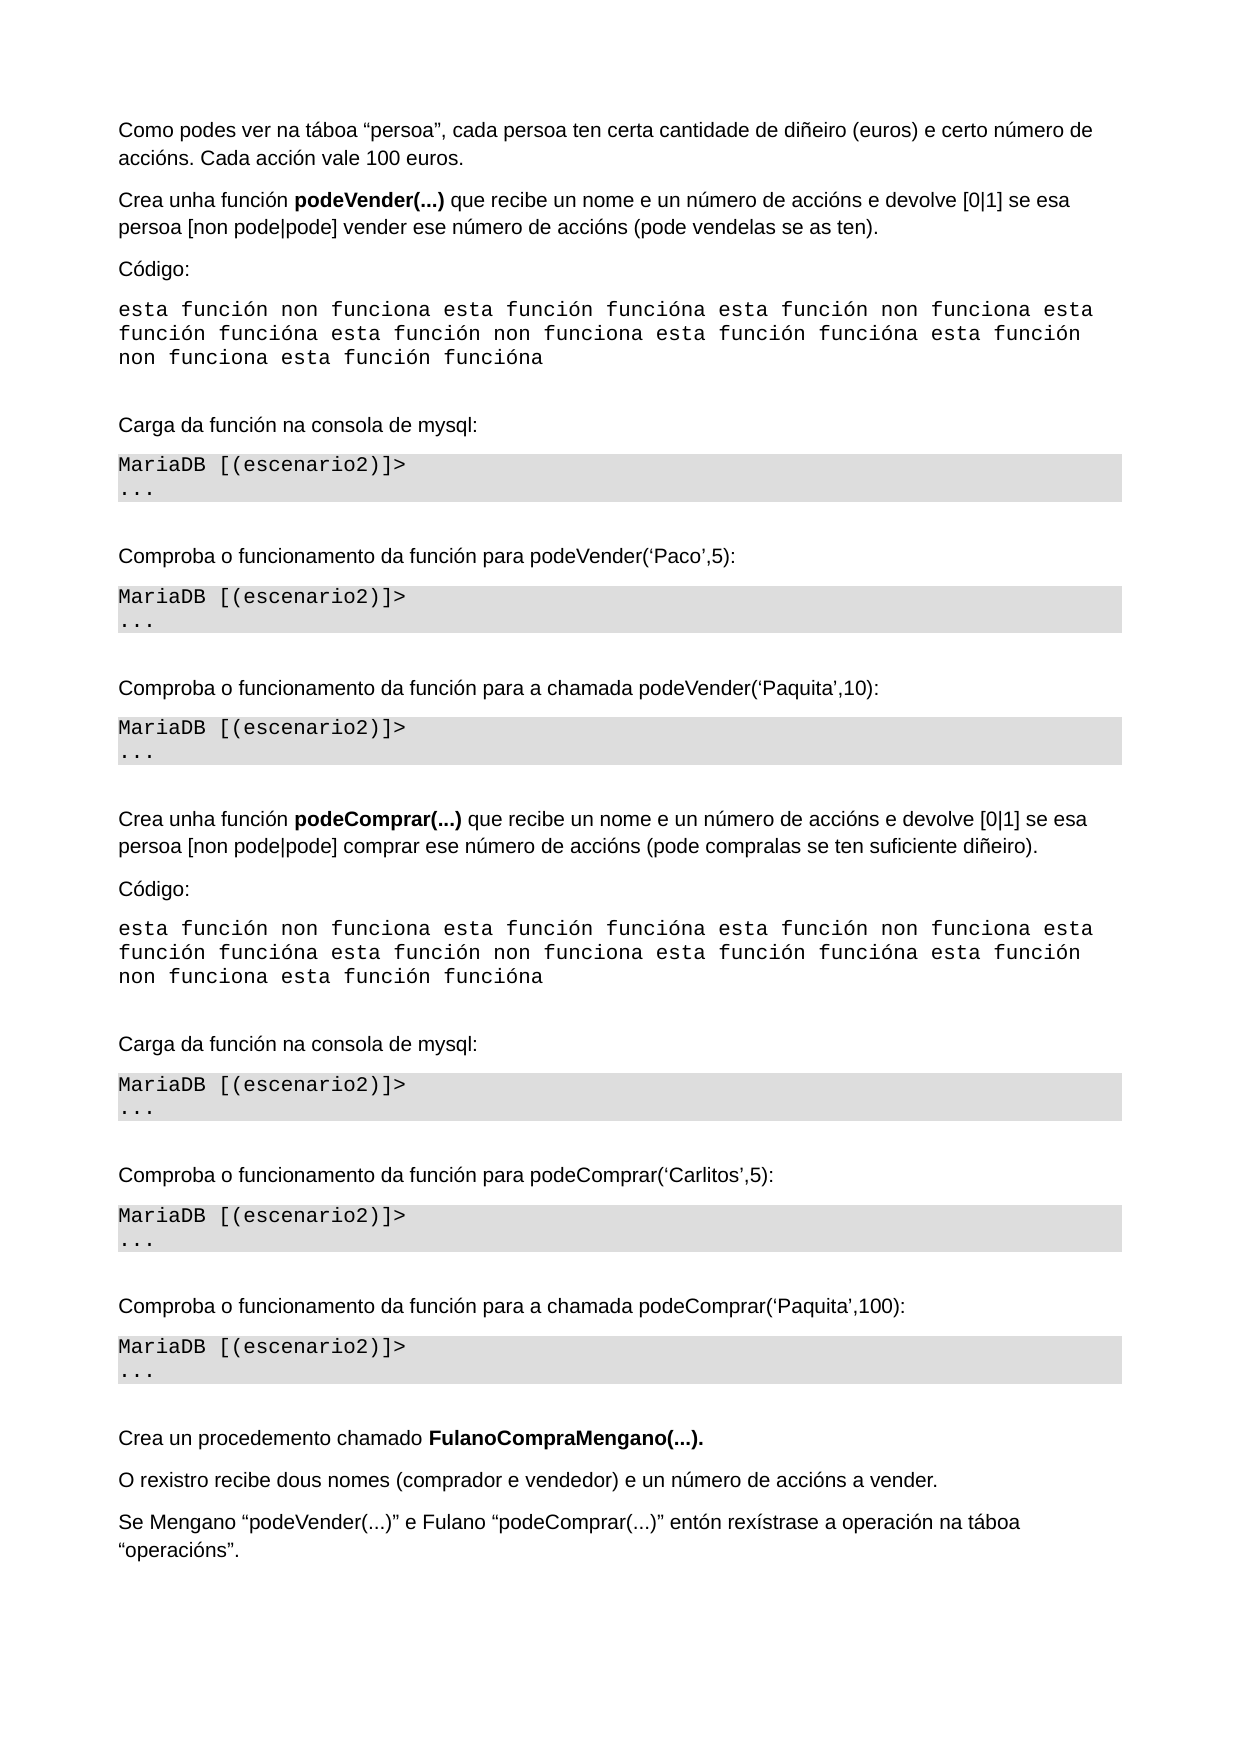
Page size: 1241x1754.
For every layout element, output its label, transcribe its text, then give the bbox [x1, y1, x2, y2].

text Comproba o funcionamento da función para a chamada podeVender(‘Paquita’,10): [118, 675, 1122, 699]
text Comproba o funcionamento da función para podeVender(‘Paco’,5): [118, 544, 1122, 568]
text Carga da función na consola de mysql: [118, 1031, 1122, 1055]
text MariaDB [(escenario2)]> [118, 586, 1122, 609]
text MariaDB [(escenario2)]> [118, 1073, 1122, 1097]
text ... [118, 1097, 1122, 1121]
text ... [118, 478, 1122, 502]
text MariaDB [(escenario2)]> [118, 1336, 1122, 1360]
text Código: [118, 257, 1122, 281]
text Carga da función na consola de mysql: [118, 412, 1122, 436]
text ... [118, 1229, 1122, 1252]
text Crea unha función podeComprar(...) que recibe un nome e un número de accións e devolve [0|1] se esa persoa [non pode|pode] comprar ese número de accións (pode compralas se ten suficiente diñeiro). [118, 807, 1122, 858]
text Crea unha función podeVender(...) que recibe un nome e un número de accións e devolve [0|1] se esa persoa [non pode|pode] vender ese número de accións (pode vendelas se as ten). [118, 188, 1122, 239]
text MariaDB [(escenario2)]> [118, 454, 1122, 478]
text Comproba o funcionamento da función para a chamada podeComprar(‘Paquita’,100): [118, 1294, 1122, 1318]
text ... [118, 1360, 1122, 1384]
text Crea un procedemento chamado FulanoCompraMengano(...). [118, 1426, 1122, 1450]
text Comproba o funcionamento da función para podeComprar(‘Carlitos’,5): [118, 1163, 1122, 1187]
text O rexistro recibe dous nomes (comprador e vendedor) e un número de accións a vender. [118, 1468, 1122, 1492]
text Código: [118, 876, 1122, 900]
text Como podes ver na táboa “persoa”, cada persoa ten certa cantidade de diñeiro (euros) e certo número de accións. Cada acción vale 100 euros. [118, 118, 1122, 169]
text MariaDB [(escenario2)]> [118, 1205, 1122, 1229]
text MariaDB [(escenario2)]> [118, 717, 1122, 741]
text ... [118, 741, 1122, 765]
text esta función non funciona esta función funcióna esta función non funciona esta función funcióna esta función non funciona esta función funcióna esta función non funciona esta función funcióna [118, 299, 1122, 370]
text esta función non funciona esta función funcióna esta función non funciona esta función funcióna esta función non funciona esta función funcióna esta función non funciona esta función funcióna [118, 918, 1122, 989]
text Se Mengano “podeVender(...)” e Fulano “podeComprar(...)” entón rexístrase a operación na táboa “operacións”. [118, 1510, 1122, 1561]
text ... [118, 609, 1122, 633]
